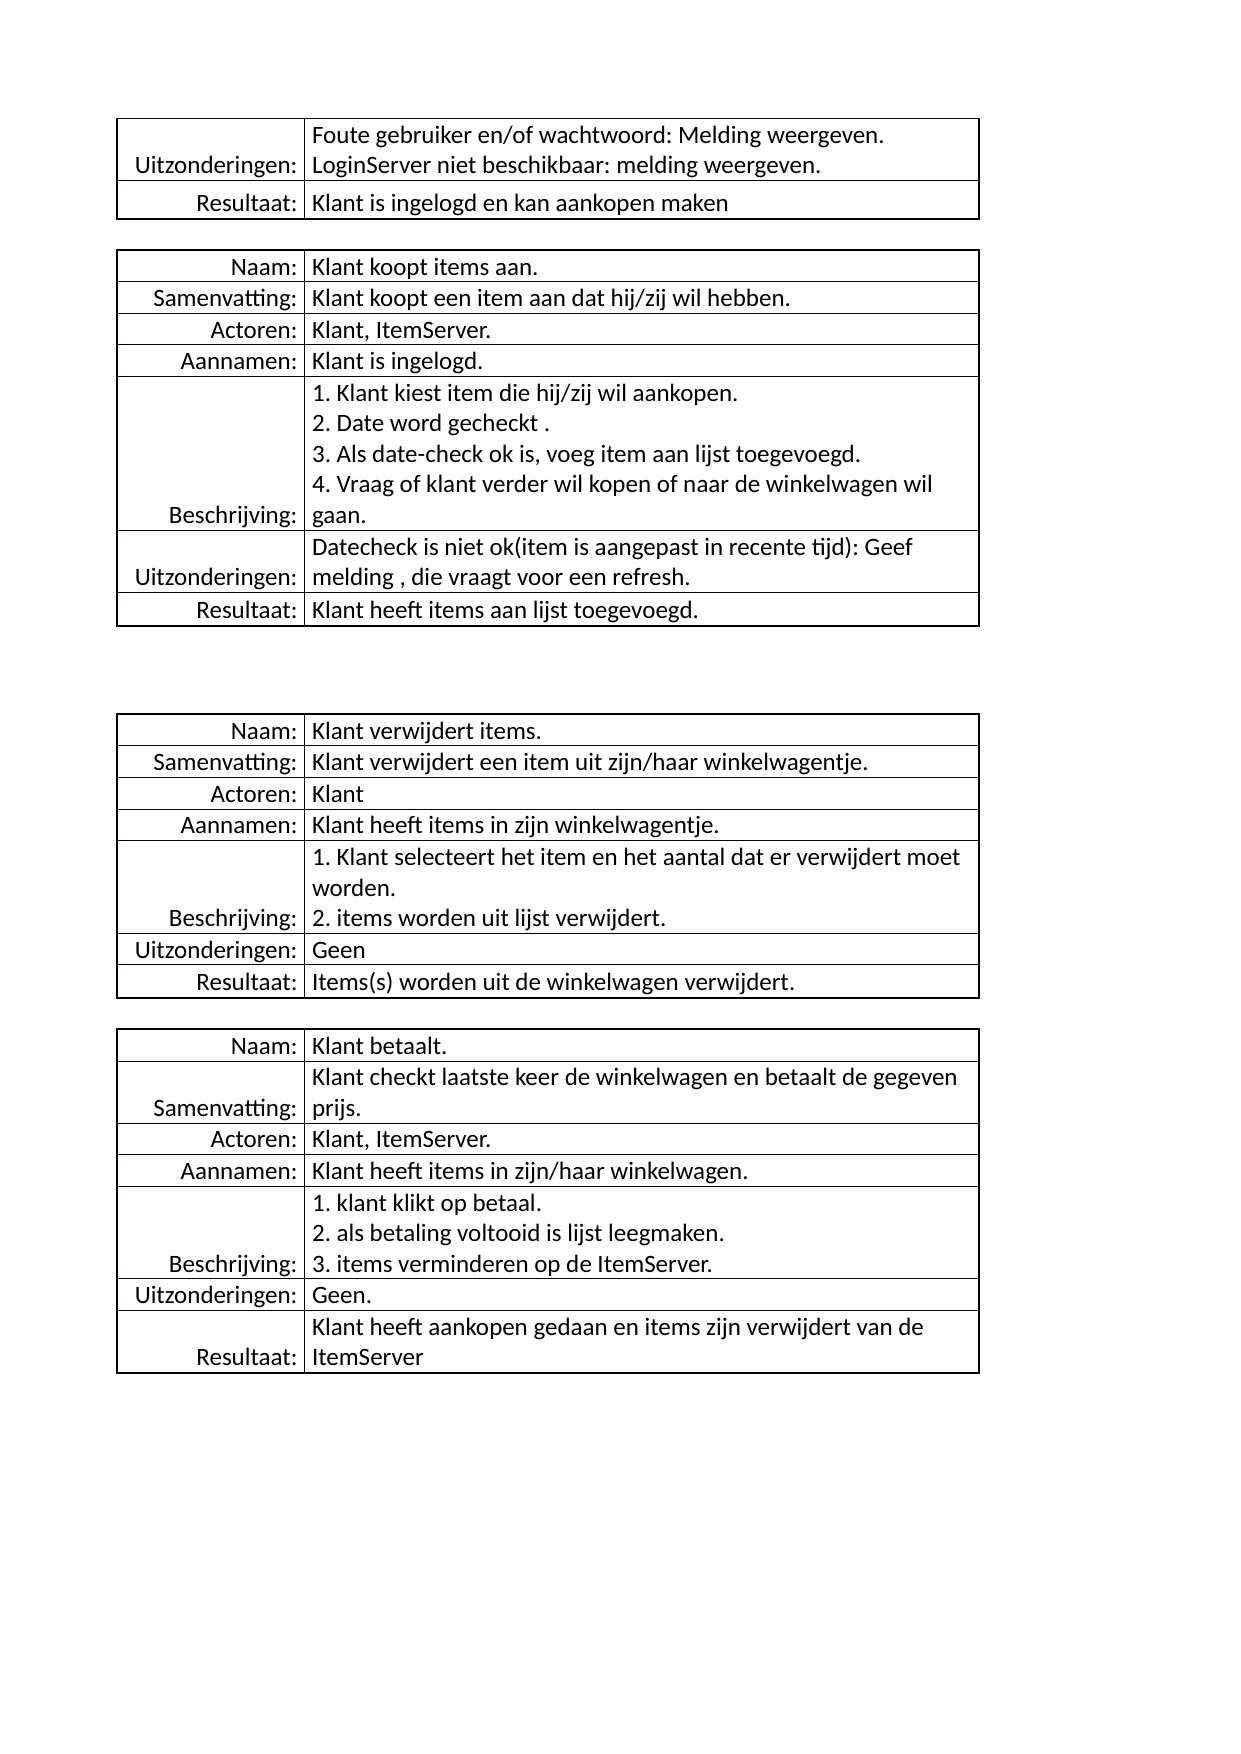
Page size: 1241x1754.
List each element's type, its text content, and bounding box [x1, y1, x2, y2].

table_header Klant verwijdert items. [305, 715, 978, 745]
table_cell Actoren: [118, 778, 304, 808]
table_cell 1. klant klikt op betaal. 2. als betaling voltooid is lijst leegmaken. 3. items verminderen op de ItemServer. [305, 1187, 978, 1278]
table_cell Samenvatting: [118, 746, 304, 777]
table_header Klant betaalt. [305, 1030, 978, 1061]
table_cell Aannamen: [118, 1155, 304, 1186]
table_cell Klant [305, 778, 978, 808]
table_cell Resultaat: [118, 181, 304, 218]
table_cell Klant checkt laatste keer de winkelwagen en betaalt de gegeven prijs. [305, 1062, 978, 1123]
table_header Naam: [118, 715, 304, 745]
table_cell Klant heeft aankopen gedaan en items zijn verwijdert van de ItemServer [305, 1311, 978, 1372]
table_cell Uitzonderingen: [118, 119, 304, 180]
table_cell Aannamen: [118, 345, 304, 376]
table_cell Samenvatting: [118, 1062, 304, 1123]
table_cell Actoren: [118, 314, 304, 344]
table_cell Klant, ItemServer. [305, 314, 978, 344]
table_cell Items(s) worden uit de winkelwagen verwijdert. [305, 965, 978, 997]
table_cell Uitzonderingen: [118, 1279, 304, 1310]
table_cell Aannamen: [118, 810, 304, 840]
table_cell Datecheck is niet ok(item is aangepast in recente tijd): Geef melding , die vraagt voor een refresh. [305, 531, 978, 592]
table_cell Klant heeft items aan lijst toegevoegd. [305, 593, 978, 624]
table_cell Klant heeft items in zijn winkelwagentje. [305, 810, 978, 840]
table_cell Klant is ingelogd en kan aankopen maken [305, 181, 978, 218]
table_cell Geen. [305, 1279, 978, 1310]
table_cell 1. Klant kiest item die hij/zij wil aankopen. 2. Date word gecheckt . 3. Als date-check ok is, voeg item aan lijst toegevoegd. 4. Vraag of klant verder wil kopen of naar de winkelwagen wil gaan. [305, 377, 978, 529]
table_cell Klant is ingelogd. [305, 345, 978, 376]
table_cell Geen [305, 934, 978, 964]
table_cell Foute gebruiker en/of wachtwoord: Melding weergeven. LoginServer niet beschikbaar: melding weergeven. [305, 119, 978, 180]
table_header Naam: [118, 251, 304, 281]
table_cell Samenvatting: [118, 282, 304, 313]
table_cell Uitzonderingen: [118, 531, 304, 592]
table_cell 1. Klant selecteert het item en het aantal dat er verwijdert moet worden. 2. items worden uit lijst verwijdert. [305, 841, 978, 933]
table_cell Beschrijving: [118, 377, 304, 529]
table_cell Beschrijving: [118, 841, 304, 933]
table_cell Uitzonderingen: [118, 934, 304, 964]
table_cell Resultaat: [118, 593, 304, 624]
table_cell Resultaat: [118, 965, 304, 997]
table_cell Beschrijving: [118, 1187, 304, 1278]
table_cell Actoren: [118, 1124, 304, 1154]
table_cell Klant verwijdert een item uit zijn/haar winkelwagentje. [305, 746, 978, 777]
table_header Naam: [118, 1030, 304, 1061]
table_cell Klant, ItemServer. [305, 1124, 978, 1154]
table_cell Klant heeft items in zijn/haar winkelwagen. [305, 1155, 978, 1186]
table_cell Resultaat: [118, 1311, 304, 1372]
table_header Klant koopt items aan. [305, 251, 978, 281]
table_cell Klant koopt een item aan dat hij/zij wil hebben. [305, 282, 978, 313]
